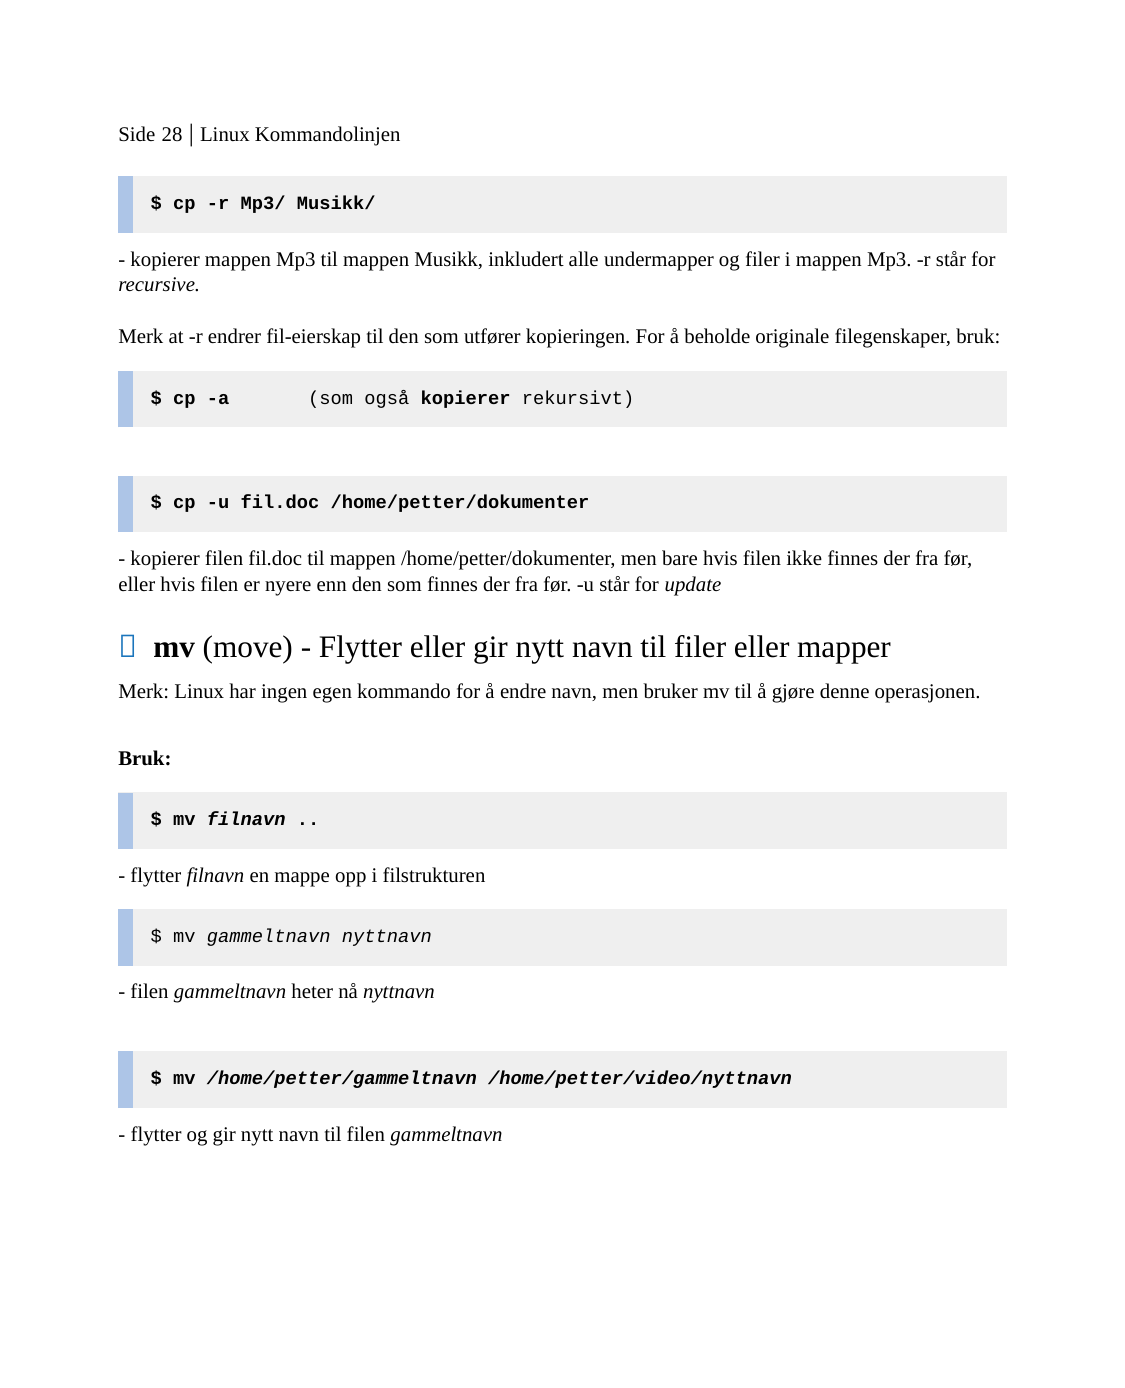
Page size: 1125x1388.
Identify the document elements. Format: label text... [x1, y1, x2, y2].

text $ mv filnavn .. [118, 792, 1007, 849]
text Merk: Linux har ingen egen kommando for å endre navn, men bruker mv til å gjøre denne operasjonen. [118, 679, 1007, 729]
text Bruk: [118, 746, 1007, 770]
text - flytter og gir nytt navn til filen gammeltnavn [118, 1122, 1007, 1146]
text - kopierer mappen Mp3 til mappen Musikk, inkludert alle undermapper og filer i mappen Mp3. -r står for recursive. Merk at -r endrer fil-eierskap til den som utfører kopieringen. For å beholde originale filegenskaper, bruk: [118, 246, 1007, 348]
text $ cp -a (som også kopierer rekursivt) [133, 371, 1007, 427]
subtitle  mv (move) - Flytter eller gir nytt navn til filer eller mapper [118, 624, 1007, 667]
text $ mv gammeltnavn nyttnavn [133, 909, 1007, 966]
text $ mv /home/petter/gammeltnavn /home/petter/video/nyttnavn [133, 1051, 1007, 1108]
text - filen gammeltnavn heter nå nyttnavn [118, 979, 1007, 1029]
text $ cp -r Mp3/ Musikk/ [133, 176, 1007, 233]
text - kopierer filen fil.doc til mappen /home/petter/dokumenter, men bare hvis filen ikke finnes der fra før, eller hvis filen er nyere enn den som finnes der fra før. -u står for update [118, 546, 1007, 596]
text $ cp -u fil.doc /home/petter/dokumenter [133, 476, 1007, 532]
text - flytter filnavn en mappe opp i filstrukturen [118, 862, 1007, 887]
